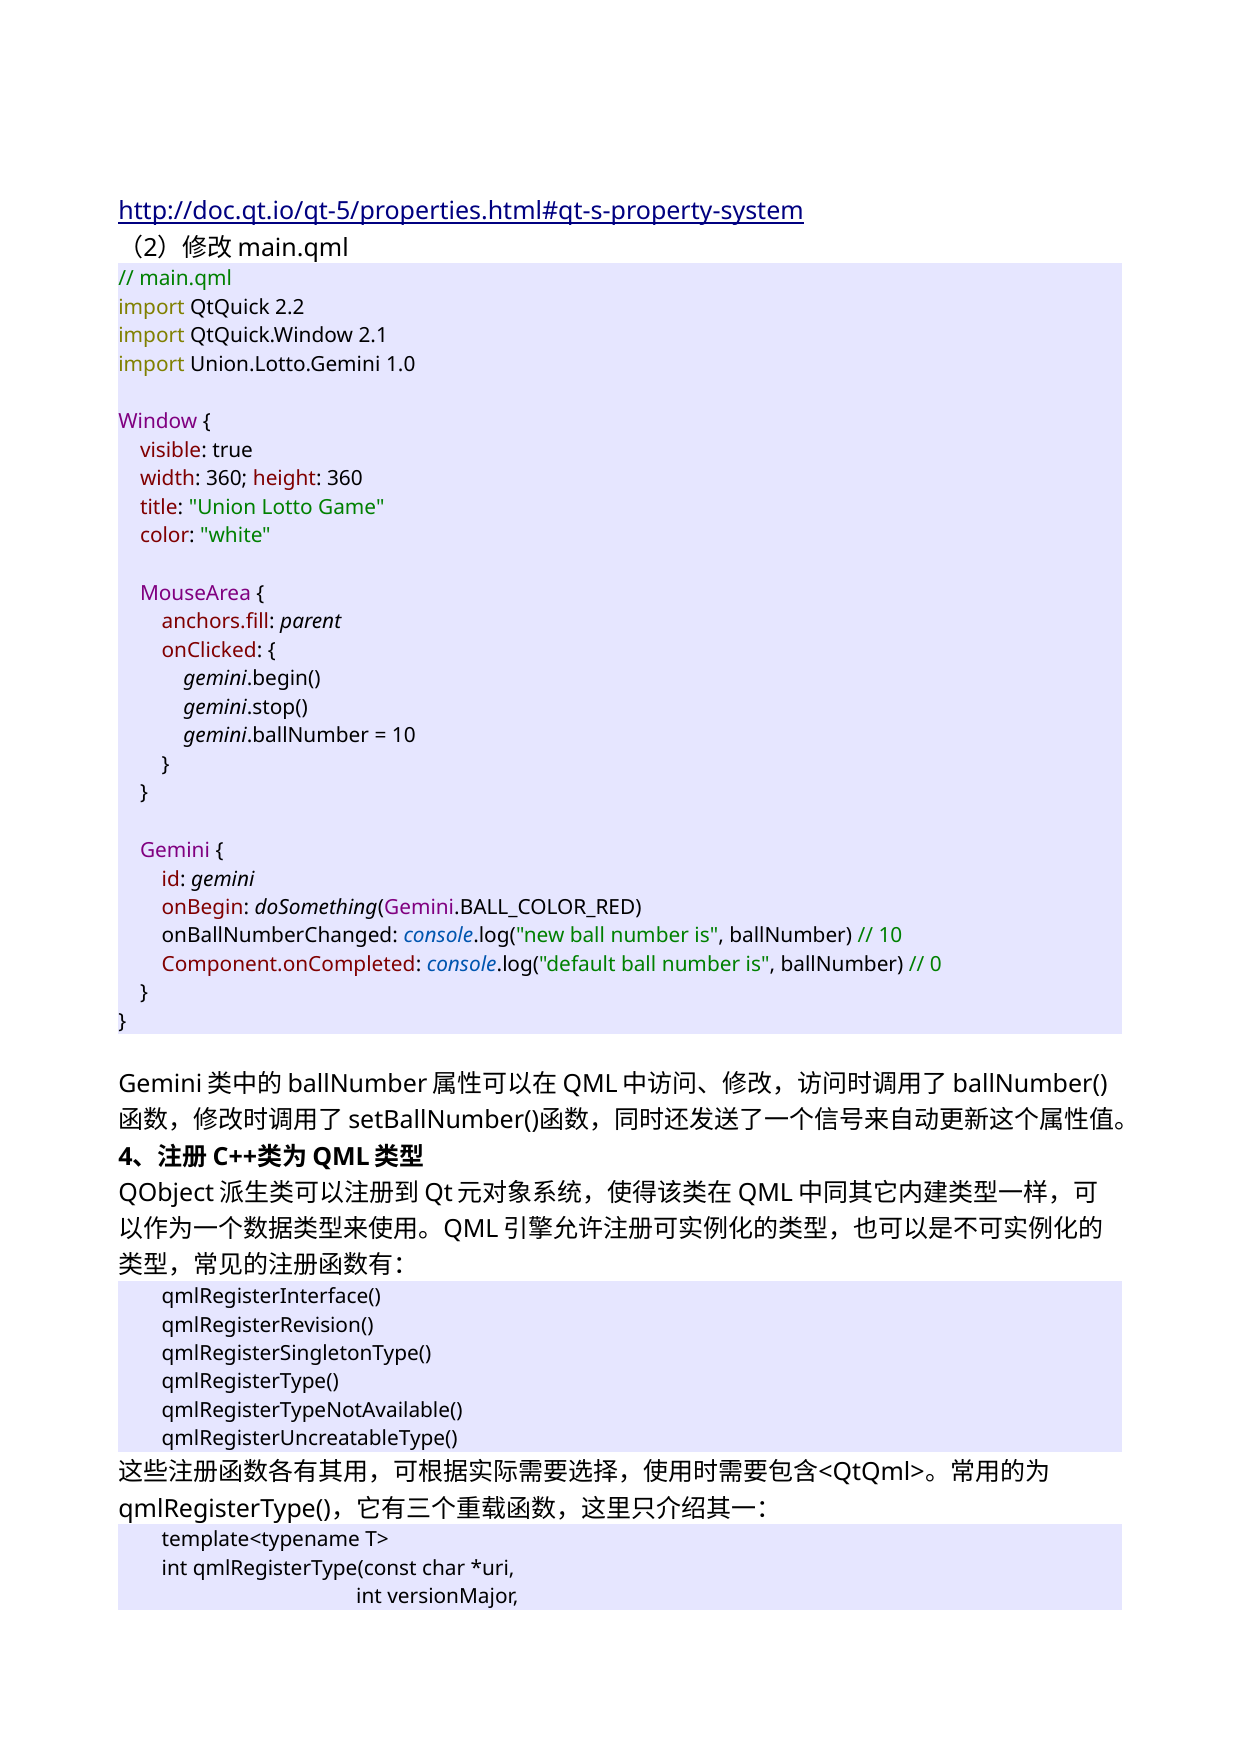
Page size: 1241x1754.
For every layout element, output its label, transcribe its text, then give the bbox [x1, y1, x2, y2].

text qmlRegisterInterface() [118, 1281, 1122, 1310]
text int versionMajor, [118, 1581, 1122, 1610]
text （2）修改main.qml [118, 227, 1122, 263]
text visible: true [118, 435, 1122, 463]
text Gemini类中的ballNumber属性可以在QML中访问、修改，访问时调用了ballNumber()函数，修改时调用了setBallNumber()函数，同时还发送了一个信号来自动更新这个属性值。 [118, 1064, 1122, 1136]
text qmlRegisterUncreatableType() [118, 1423, 1122, 1452]
text onBegin: doSomething(Gemini.BALL_COLOR_RED) [118, 892, 1122, 921]
text gemini.stop() [118, 692, 1122, 720]
text } [118, 749, 1122, 777]
text // main.qml [118, 263, 1122, 292]
text } [118, 1006, 1122, 1034]
text qmlRegisterType() [118, 1367, 1122, 1395]
text width: 360; height: 360 [118, 463, 1122, 492]
text http://doc.qt.io/qt-5/properties.html#qt-s-property-system [118, 193, 1122, 227]
text 这些注册函数各有其用，可根据实际需要选择，使用时需要包含<QtQml>。常用的为qmlRegisterType()，它有三个重载函数，这里只介绍其一： [118, 1452, 1122, 1524]
text QObject派生类可以注册到Qt元对象系统，使得该类在QML中同其它内建类型一样，可以作为一个数据类型来使用。QML引擎允许注册可实例化的类型，也可以是不可实例化的类型，常见的注册函数有： [118, 1172, 1122, 1281]
text id: gemini [118, 864, 1122, 892]
text import QtQuick 2.2 [118, 292, 1122, 320]
text qmlRegisterTypeNotAvailable() [118, 1395, 1122, 1423]
text anchors.fill: parent [118, 607, 1122, 635]
text onClicked: { [118, 635, 1122, 663]
text 4、注册C++类为QML类型 [118, 1136, 1122, 1172]
text qmlRegisterRevision() [118, 1310, 1122, 1338]
text gemini.ballNumber = 10 [118, 720, 1122, 749]
text Gemini { [118, 835, 1122, 864]
text title: "Union Lotto Game" [118, 492, 1122, 520]
text Window { [118, 407, 1122, 435]
text MouseArea { [118, 578, 1122, 607]
text } [118, 777, 1122, 806]
text Component.onCompleted: console.log("default ball number is", ballNumber) // 0 [118, 949, 1122, 977]
text import QtQuick.Window 2.1 [118, 320, 1122, 349]
text gemini.begin() [118, 663, 1122, 692]
text color: "white" [118, 520, 1122, 549]
text template<typename T> [118, 1524, 1122, 1553]
text } [118, 977, 1122, 1006]
text onBallNumberChanged: console.log("new ball number is", ballNumber) // 10 [118, 921, 1122, 949]
text import Union.Lotto.Gemini 1.0 [118, 349, 1122, 377]
text qmlRegisterSingletonType() [118, 1338, 1122, 1367]
text int qmlRegisterType(const char *uri, [118, 1553, 1122, 1581]
